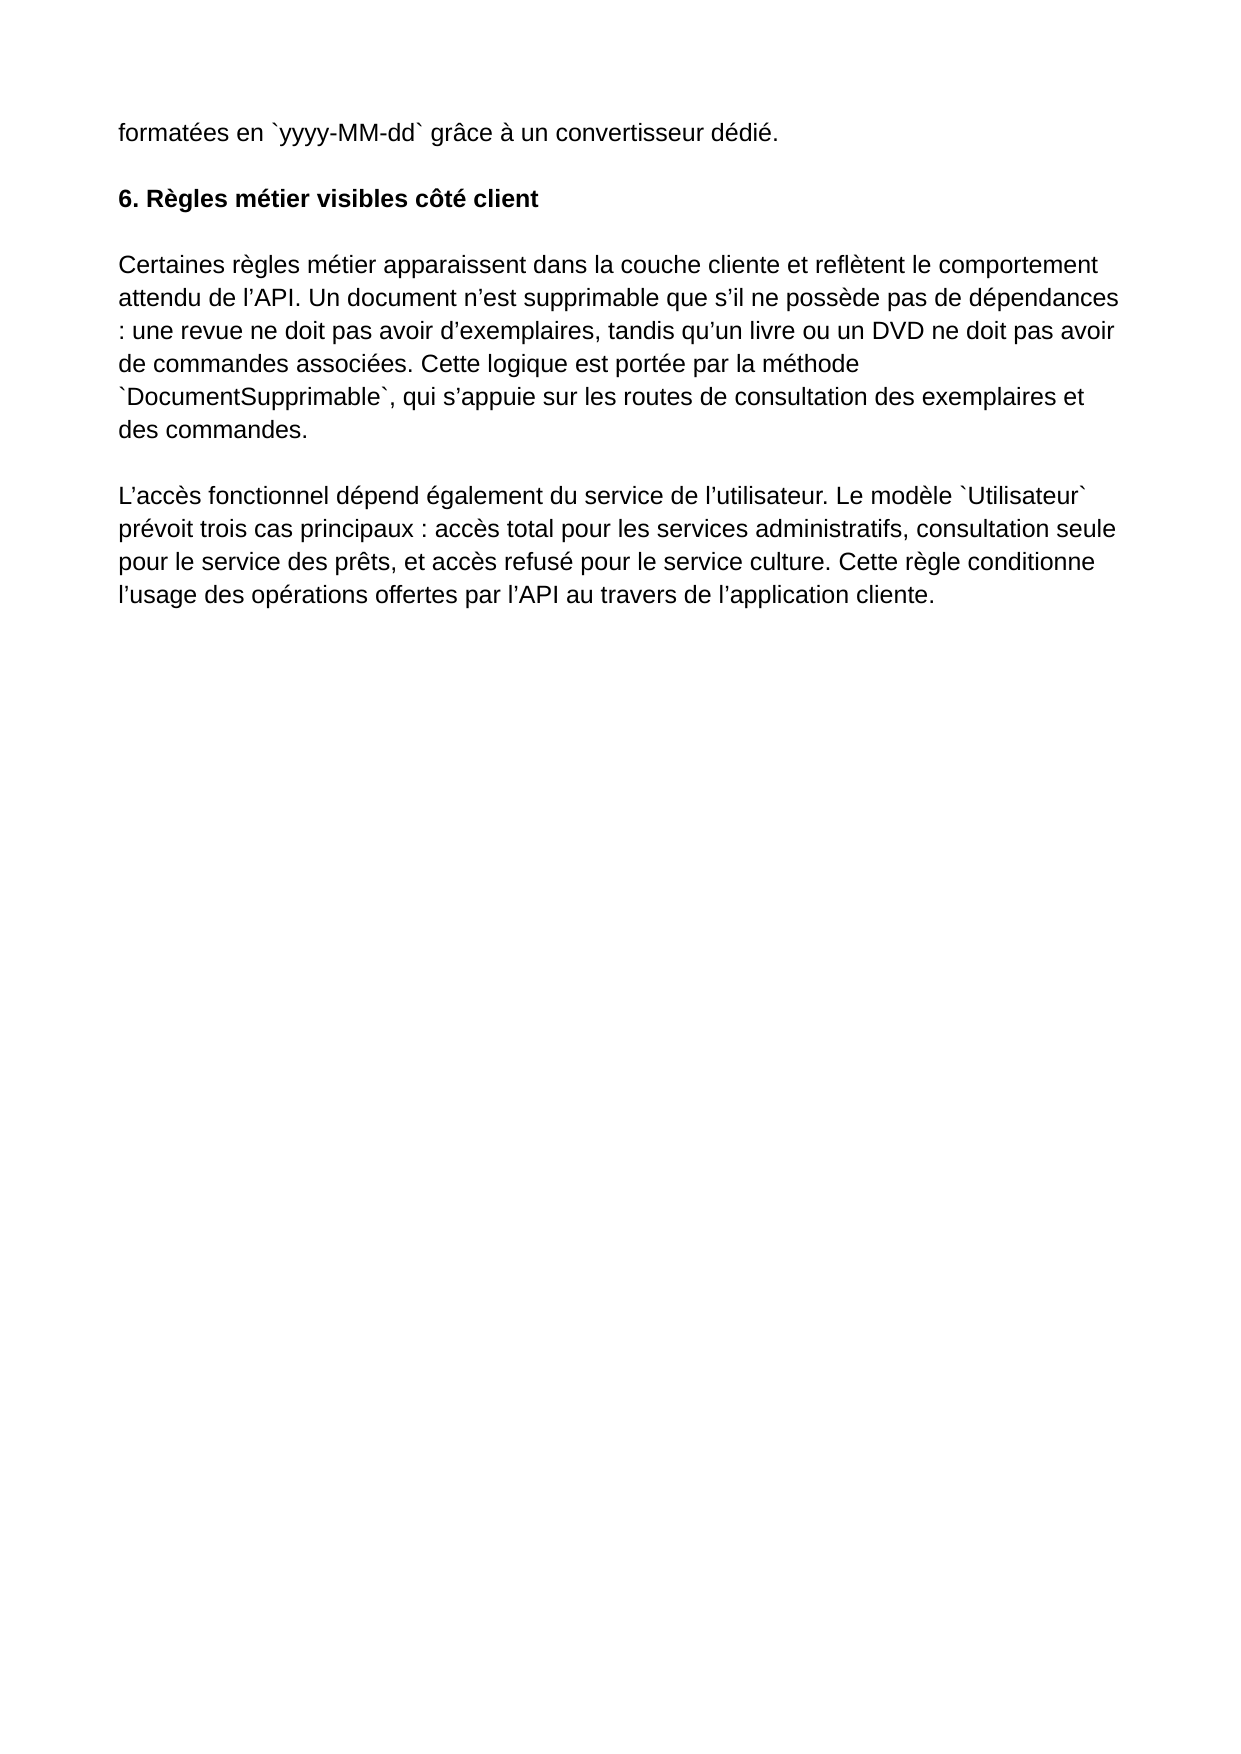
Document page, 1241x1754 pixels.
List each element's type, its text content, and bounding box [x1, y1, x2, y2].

text formatées en `yyyy-MM-dd` grâce à un convertisseur dédié. 6. Règles métier visibles côté client Certaines règles métier apparaissent dans la couche cliente et reflètent le comportement attendu de l’API. Un document n’est supprimable que s’il ne possède pas de dépendances : une revue ne doit pas avoir d’exemplaires, tandis qu’un livre ou un DVD ne doit pas avoir de commandes associées. Cette logique est portée par la méthode `DocumentSupprimable`, qui s’appuie sur les routes de consultation des exemplaires et des commandes. L’accès fonctionnel dépend également du service de l’utilisateur. Le modèle `Utilisateur` prévoit trois cas principaux : accès total pour les services administratifs, consultation seule pour le service des prêts, et accès refusé pour le service culture. Cette règle conditionne l’usage des opérations offertes par l’API au travers de l’application cliente. [118, 118, 1122, 642]
